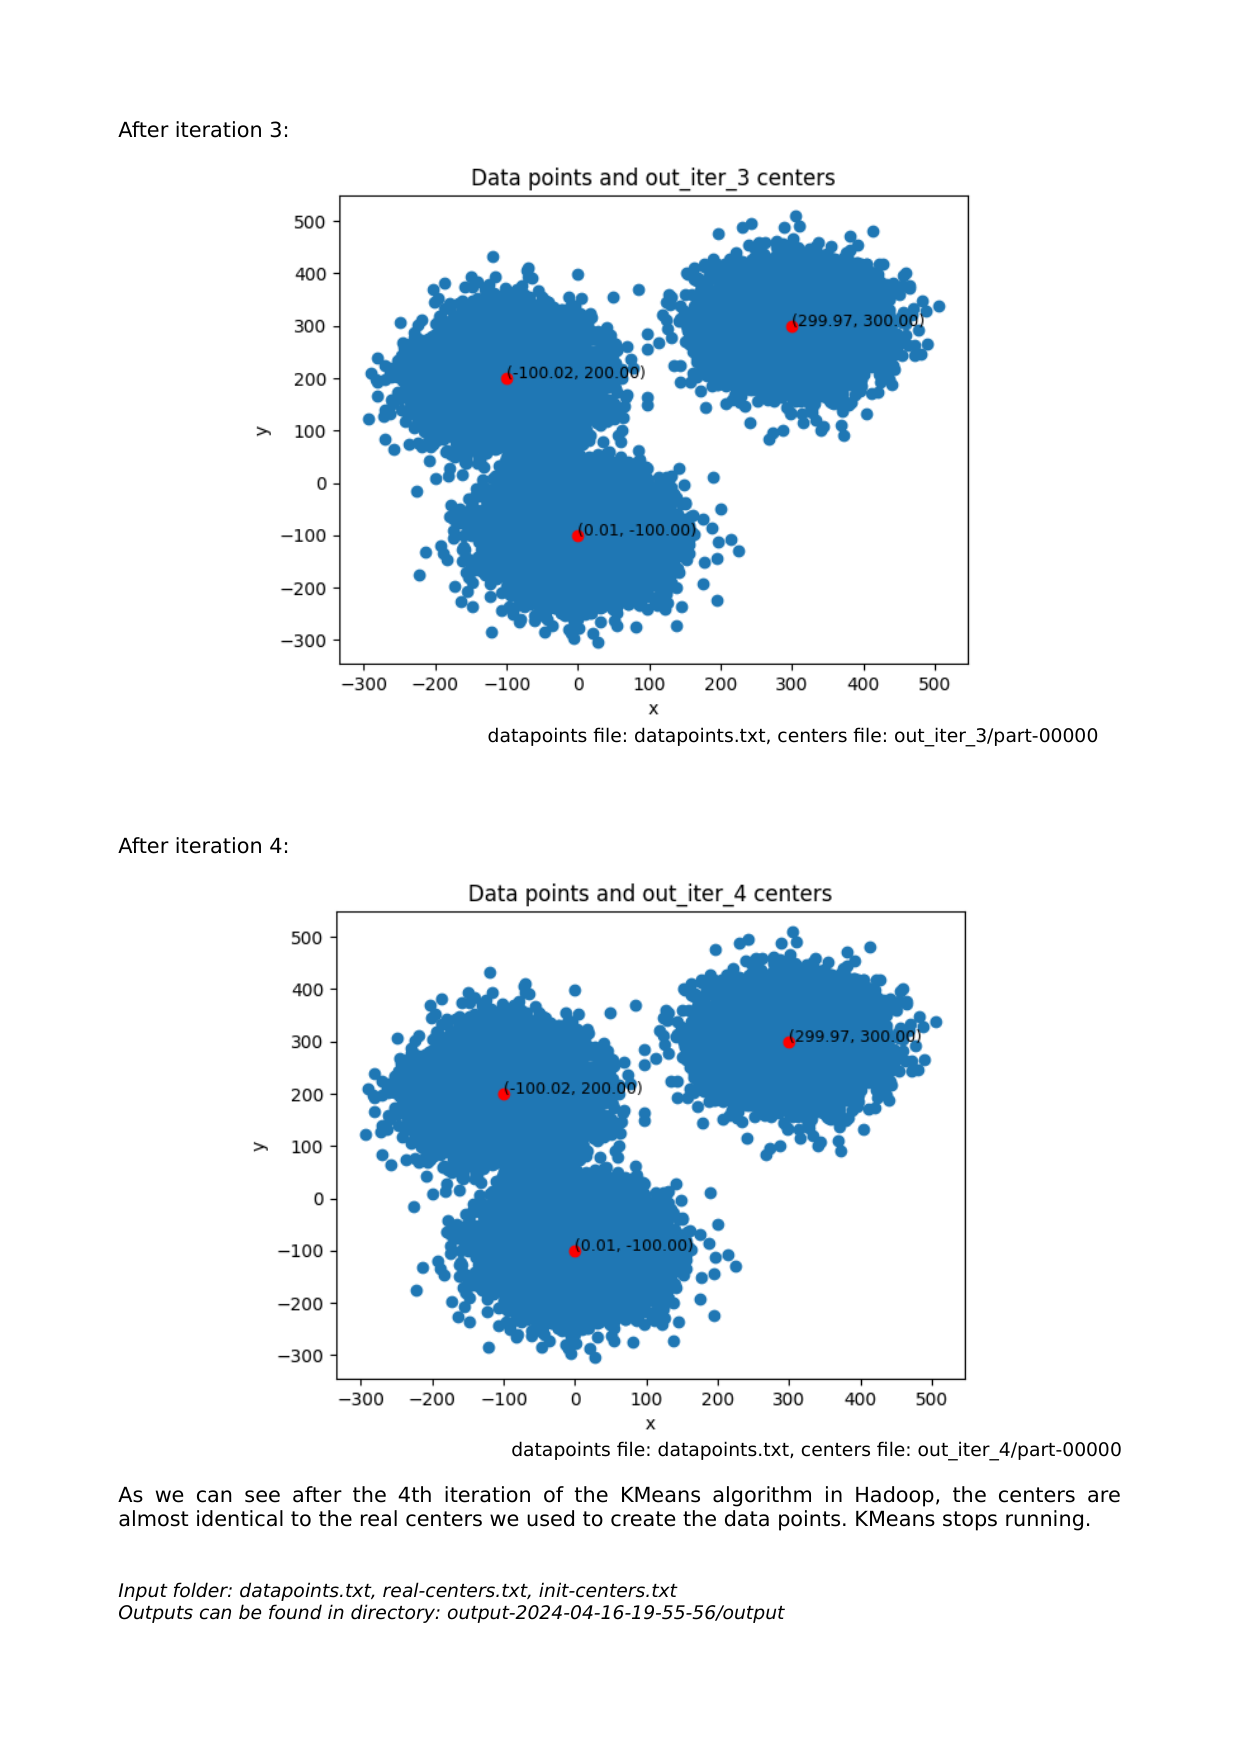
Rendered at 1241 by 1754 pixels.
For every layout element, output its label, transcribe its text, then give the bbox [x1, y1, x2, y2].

text After iteration 4: [118, 834, 1122, 858]
text datapoints file: datapoints.txt, centers file: out_iter_4/part-00000 [118, 858, 1122, 1461]
text As we can see after the 4th iteration of the KMeans algorithm in Hadoop, the centers are almost identical to the real centers we used to create the data points. KMeans stops running. [118, 1483, 1122, 1531]
text Outputs can be found in directory: output-2024-04-16-19-55-56/output [118, 1602, 1122, 1623]
text datapoints file: datapoints.txt, centers file: out_iter_3/part-00000 [118, 142, 1122, 747]
picture [238, 147, 1003, 725]
text Input folder: datapoints.txt, real-centers.txt, init-centers.txt [118, 1580, 1122, 1602]
picture [236, 864, 1005, 1439]
text After iteration 3: [118, 118, 1122, 142]
